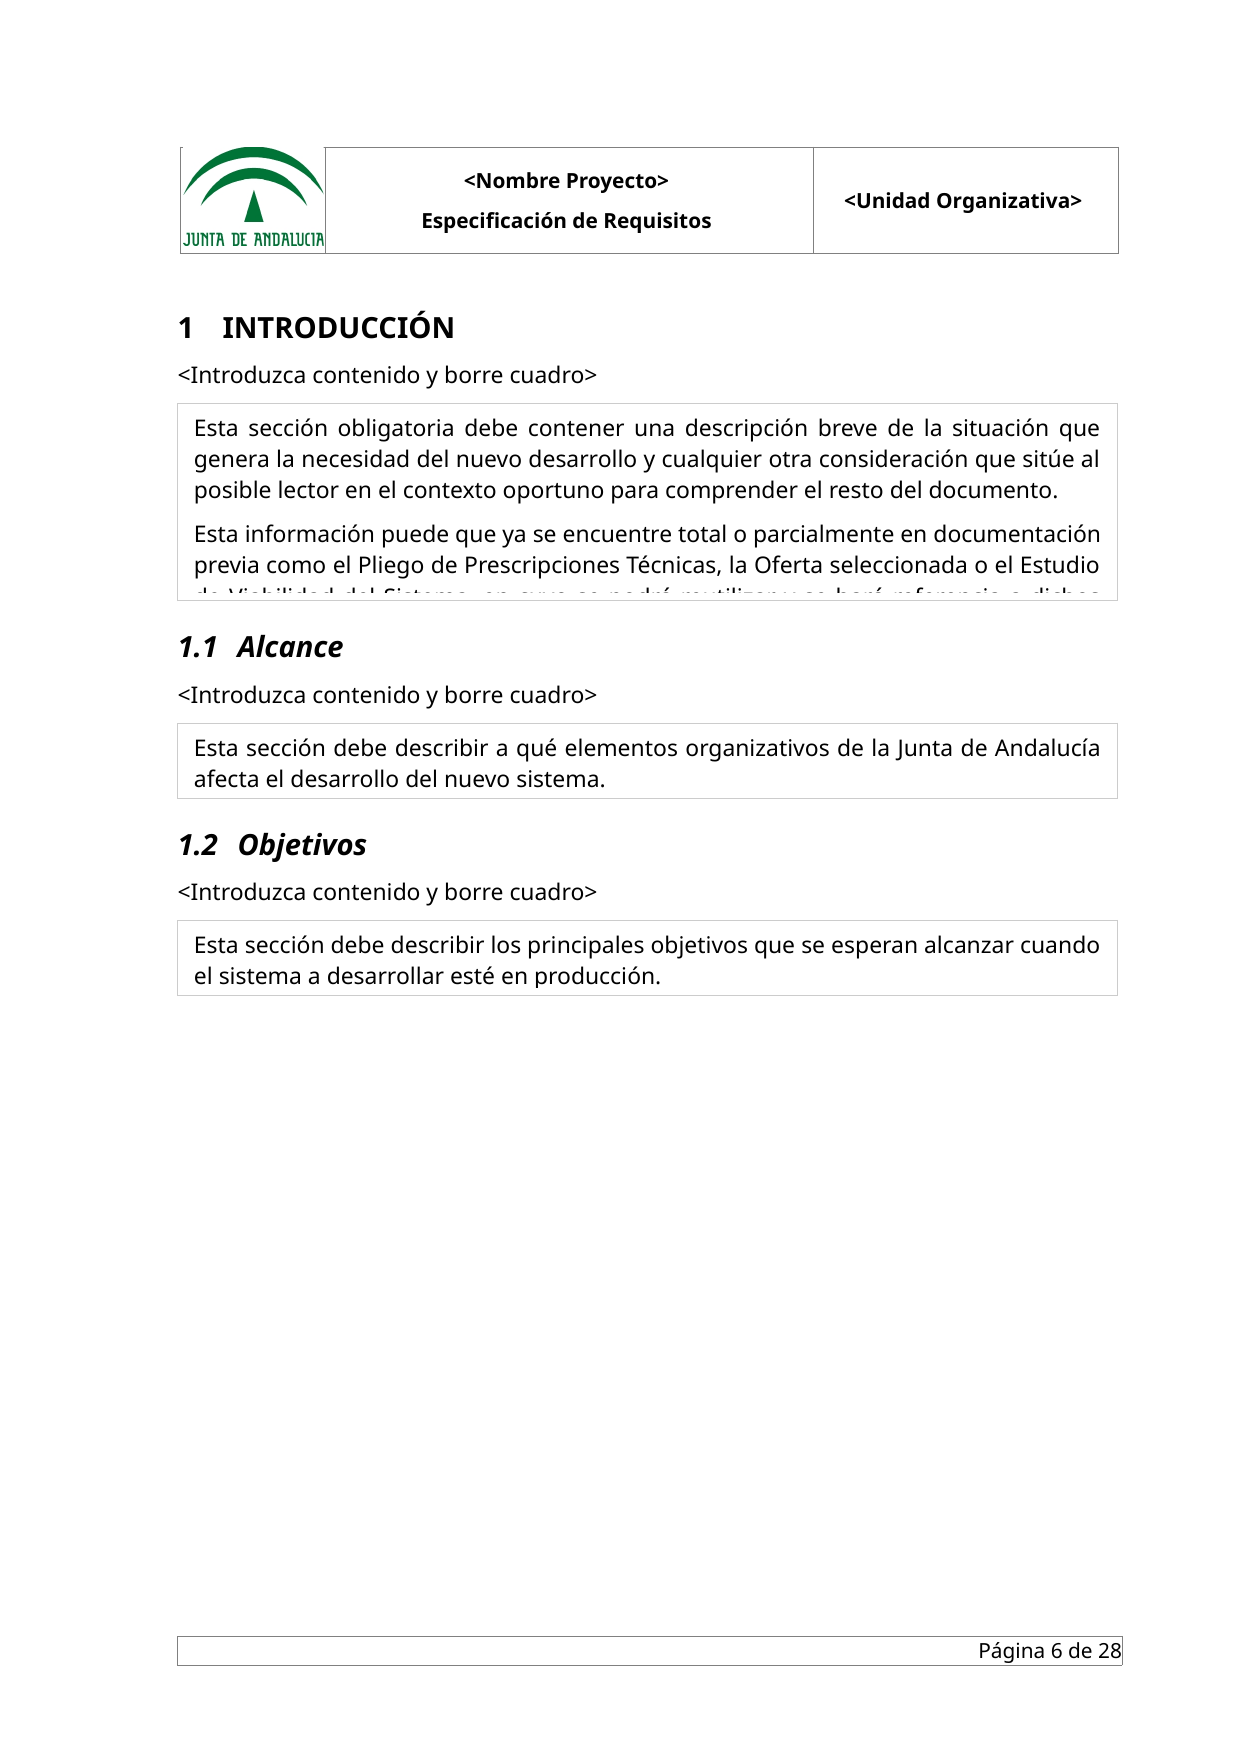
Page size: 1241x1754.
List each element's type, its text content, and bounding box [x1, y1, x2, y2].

text <Introduzca contenido y borre cuadro> [177, 876, 1122, 907]
subtitle Objetivos [177, 824, 1122, 863]
text <Introduzca contenido y borre cuadro> [177, 679, 1122, 710]
text Esta sección debe describir a qué elementos organizativos de la Junta de Andalucía afecta el desarrollo del nuevo sistema. [194, 731, 1101, 790]
text Esta sección obligatoria debe contener una descripción breve de la situación que genera la necesidad del nuevo desarrollo y cualquier otra consideración que sitúe al posible lector en el contexto oportuno para comprender el resto del documento. [194, 412, 1101, 506]
text Esta sección debe describir los principales objetivos que se esperan alcanzar cuando el sistema a desarrollar esté en producción. [194, 929, 1101, 987]
subtitle Alcance [177, 626, 1122, 666]
text Esta información puede que ya se encuentre total o parcialmente en documentación previa como el Pliego de Prescripciones Técnicas, la Oferta seleccionada o el Estudio de Viabilidad del Sistema, en cuyo se podrá reutilizar y se hará referencia a dichos documentos como fuente de la misma. [194, 518, 1101, 592]
subtitle INTRODUCCIÓN [177, 307, 1122, 347]
text <Introduzca contenido y borre cuadro> [177, 359, 1122, 390]
